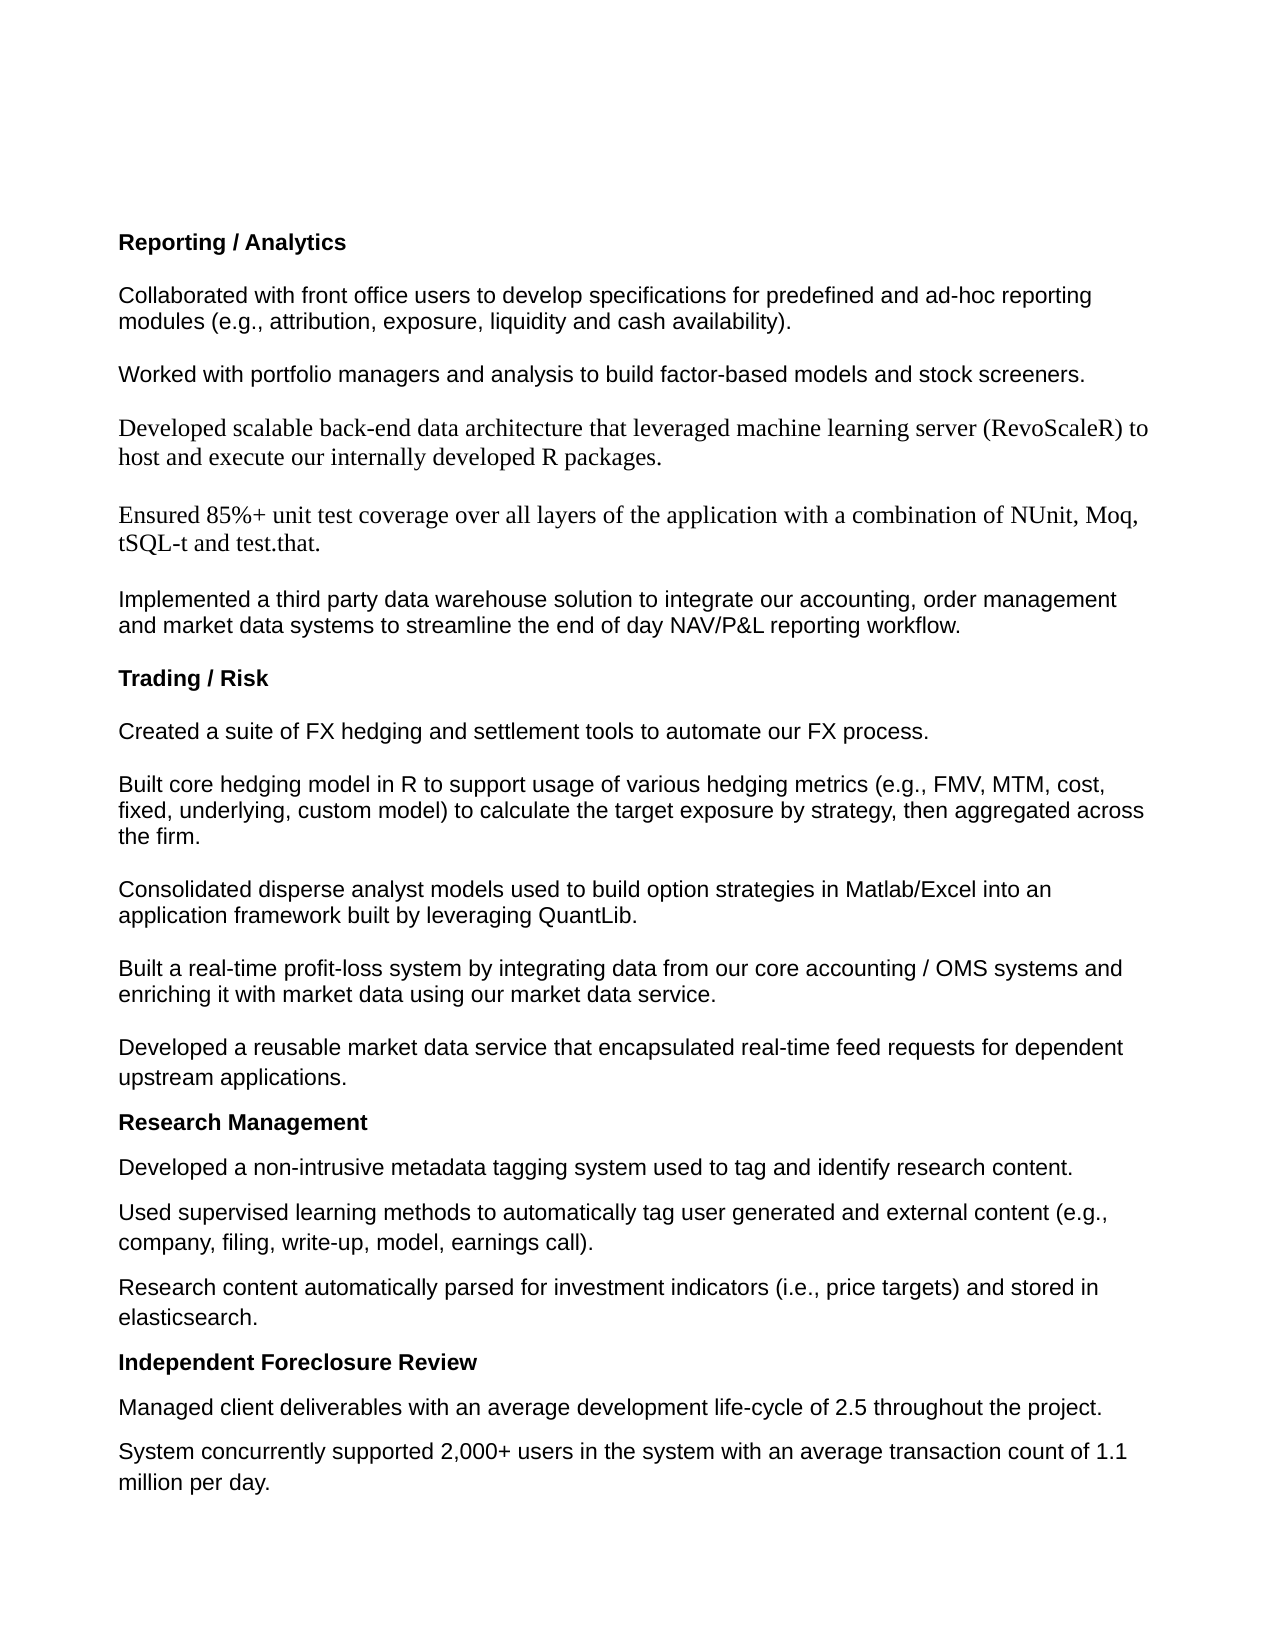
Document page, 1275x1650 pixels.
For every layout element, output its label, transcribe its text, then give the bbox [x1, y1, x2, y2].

text Research Management [118, 1109, 1157, 1135]
text Managed client deliverables with an average development life-cycle of 2.5 throughout the project. [118, 1393, 1157, 1420]
text Collaborated with front office users to develop specifications for predefined and ad-hoc reporting modules (e.g., attribution, exposure, liquidity and cash availability). [118, 282, 1157, 334]
text System concurrently supported 2,000+ users in the system with an average transaction count of 1.1 million per day. [118, 1438, 1157, 1495]
text Consolidated disperse analyst models used to build option strategies in Matlab/Excel into an application framework built by leveraging QuantLib. [118, 876, 1157, 929]
text Implemented a third party data warehouse solution to integrate our accounting, order management and market data systems to streamline the end of day NAV/P&L reporting workflow. [118, 586, 1157, 639]
text Developed scalable back-end data architecture that leveraged machine learning server (RevoScaleR) to host and execute our internally developed R packages. [118, 413, 1157, 471]
text Trading / Risk [118, 665, 1157, 691]
text Built core hedging model in R to support usage of various hedging metrics (e.g., FMV, MTM, cost, fixed, underlying, custom model) to calculate the target exposure by strategy, then aggregated across the firm. [118, 771, 1157, 849]
text Built a real-time profit-loss system by integrating data from our core accounting / OMS systems and enriching it with market data using our market data service. [118, 955, 1157, 1008]
text Worked with portfolio managers and analysis to build factor-based models and stock screeners. [118, 361, 1157, 387]
text Ensured 85%+ unit test coverage over all layers of the application with a combination of NUnit, Moq, tSQL-t and test.that. [118, 500, 1157, 557]
text Research content automatically parsed for investment indicators (i.e., price targets) and stored in elasticsearch. [118, 1274, 1157, 1330]
text Reporting / Analytics [118, 229, 1157, 255]
text Used supervised learning methods to automatically tag user generated and external content (e.g., company, filing, write-up, model, earnings call). [118, 1199, 1157, 1255]
text Developed a non-intrusive metadata tagging system used to tag and identify research content. [118, 1154, 1157, 1180]
text Independent Foreclosure Review [118, 1349, 1157, 1375]
text Created a suite of FX hedging and settlement tools to automate our FX process. [118, 718, 1157, 744]
text Developed a reusable market data service that encapsulated real-time feed requests for dependent upstream applications. [118, 1034, 1157, 1091]
